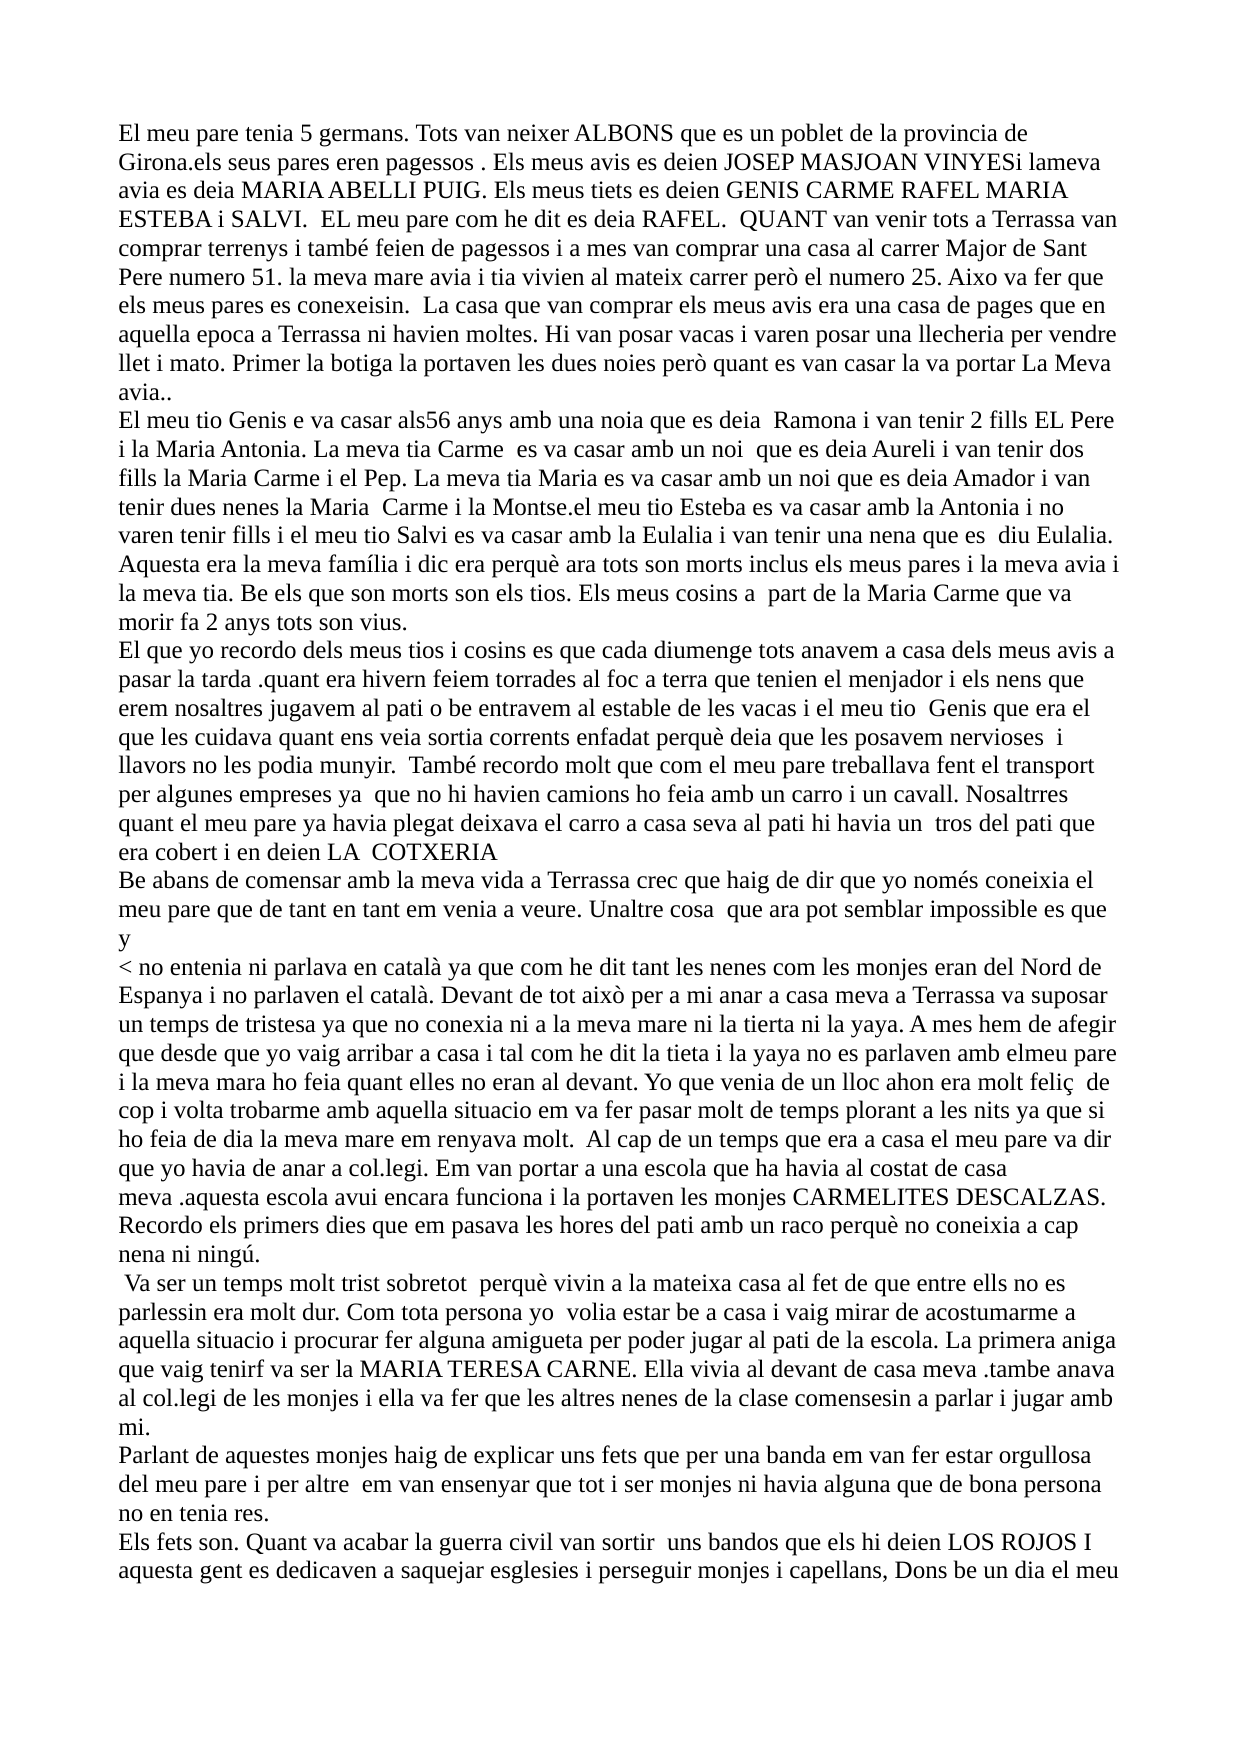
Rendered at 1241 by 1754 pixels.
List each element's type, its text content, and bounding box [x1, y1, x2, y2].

text Va ser un temps molt trist sobretot perquè vivin a la mateixa casa al fet de que entre ells no es parlessin era molt dur. Com tota persona yo volia estar be a casa i vaig mirar de acostumarme a aquella situacio i procurar fer alguna amigueta per poder jugar al pati de la escola. La primera aniga que vaig tenirf va ser la MARIA TERESA CARNE. Ella vivia al devant de casa meva .tambe anava al col.legi de les monjes i ella va fer que les altres nenes de la clase comensesin a parlar i jugar amb mi. [118, 1268, 1122, 1441]
text Be abans de comensar amb la meva vida a Terrassa crec que haig de dir que yo només coneixia el meu pare que de tant en tant em venia a veure. Unaltre cosa que ara pot semblar impossible es que y [118, 866, 1122, 952]
text El meu pare tenia 5 germans. Tots van neixer ALBONS que es un poblet de la provincia de Girona.els seus pares eren pagessos . Els meus avis es deien JOSEP MASJOAN VINYESi lameva avia es deia MARIA ABELLI PUIG. Els meus tiets es deien GENIS CARME RAFEL MARIA ESTEBA i SALVI. EL meu pare com he dit es deia RAFEL. QUANT van venir tots a Terrassa van comprar terrenys i també feien de pagessos i a mes van comprar una casa al carrer Major de Sant Pere numero 51. la meva mare avia i tia vivien al mateix carrer però el numero 25. Aixo va fer que els meus pares es conexeisin. La casa que van comprar els meus avis era una casa de pages que en aquella epoca a Terrassa ni havien moltes. Hi van posar vacas i varen posar una llecheria per vendre llet i mato. Primer la botiga la portaven les dues noies però quant es van casar la va portar La Meva avia.. [118, 118, 1122, 406]
text < no entenia ni parlava en català ya que com he dit tant les nenes com les monjes eran del Nord de Espanya i no parlaven el català. Devant de tot això per a mi anar a casa meva a Terrassa va suposar un temps de tristesa ya que no conexia ni a la meva mare ni la tierta ni la yaya. A mes hem de afegir que desde que yo vaig arribar a casa i tal com he dit la tieta i la yaya no es parlaven amb elmeu pare i la meva mara ho feia quant elles no eran al devant. Yo que venia de un lloc ahon era molt feliç de cop i volta trobarme amb aquella situacio em va fer pasar molt de temps plorant a les nits ya que si ho feia de dia la meva mare em renyava molt. Al cap de un temps que era a casa el meu pare va dir que yo havia de anar a col.legi. Em van portar a una escola que ha havia al costat de casa meva .aquesta escola avui encara funciona i la portaven les monjes CARMELITES DESCALZAS. Recordo els primers dies que em pasava les hores del pati amb un raco perquè no coneixia a cap nena ni ningú. [118, 952, 1122, 1268]
text Parlant de aquestes monjes haig de explicar uns fets que per una banda em van fer estar orgullosa del meu pare i per altre em van ensenyar que tot i ser monjes ni havia alguna que de bona persona no en tenia res. [118, 1441, 1122, 1527]
text El meu tio Genis e va casar als56 anys amb una noia que es deia Ramona i van tenir 2 fills EL Pere i la Maria Antonia. La meva tia Carme es va casar amb un noi que es deia Aureli i van tenir dos fills la Maria Carme i el Pep. La meva tia Maria es va casar amb un noi que es deia Amador i van tenir dues nenes la Maria Carme i la Montse.el meu tio Esteba es va casar amb la Antonia i no varen tenir fills i el meu tio Salvi es va casar amb la Eulalia i van tenir una nena que es diu Eulalia. Aquesta era la meva família i dic era perquè ara tots son morts inclus els meus pares i la meva avia i la meva tia. Be els que son morts son els tios. Els meus cosins a part de la Maria Carme que va morir fa 2 anys tots son vius. [118, 406, 1122, 636]
text El que yo recordo dels meus tios i cosins es que cada diumenge tots anavem a casa dels meus avis a pasar la tarda .quant era hivern feiem torrades al foc a terra que tenien el menjador i els nens que erem nosaltres jugavem al pati o be entravem al estable de les vacas i el meu tio Genis que era el que les cuidava quant ens veia sortia corrents enfadat perquè deia que les posavem nervioses i llavors no les podia munyir. També recordo molt que com el meu pare treballava fent el transport per algunes empreses ya que no hi havien camions ho feia amb un carro i un cavall. Nosaltrres quant el meu pare ya havia plegat deixava el carro a casa seva al pati hi havia un tros del pati que era cobert i en deien LA COTXERIA [118, 636, 1122, 866]
text Els fets son. Quant va acabar la guerra civil van sortir uns bandos que els hi deien LOS ROJOS I aquesta gent es dedicaven a saquejar esglesies i perseguir monjes i capellans, Dons be un dia el meu [118, 1527, 1122, 1584]
